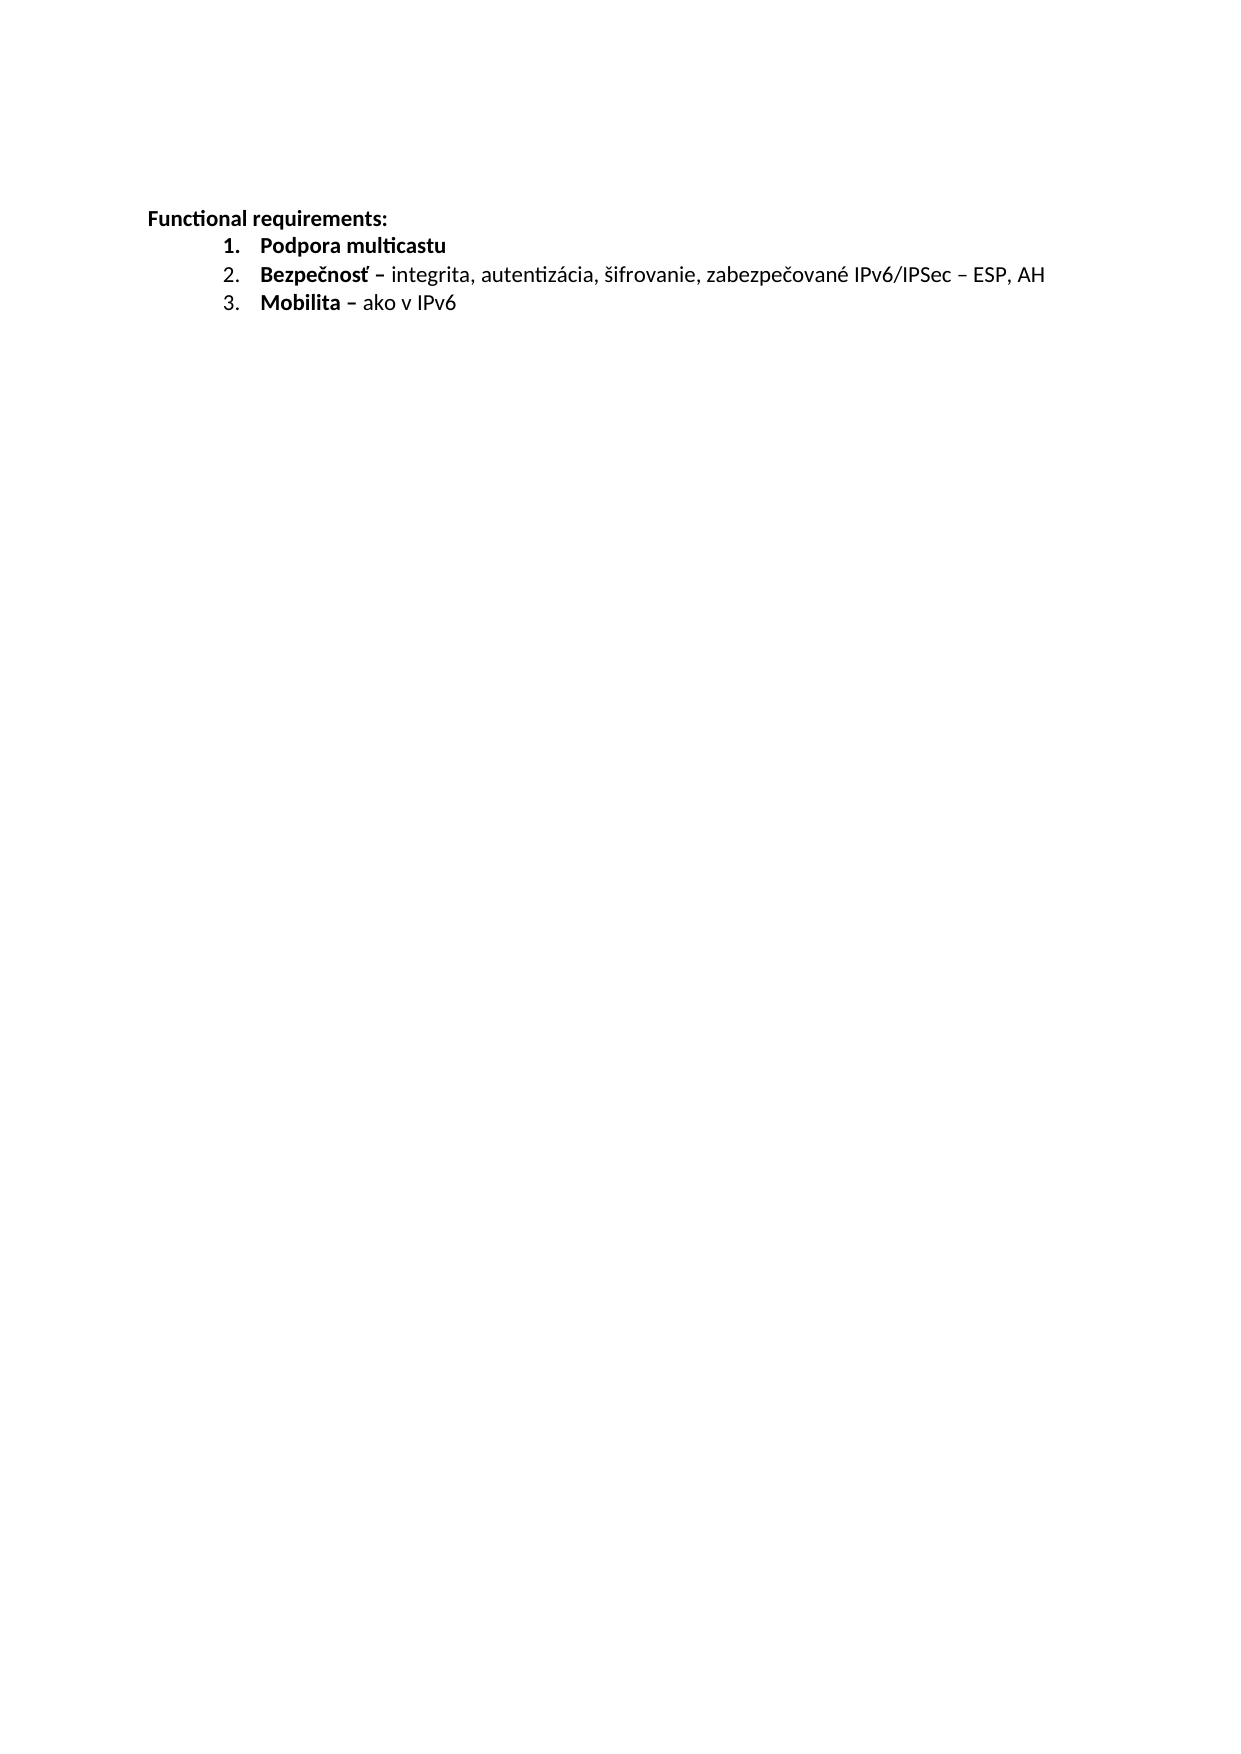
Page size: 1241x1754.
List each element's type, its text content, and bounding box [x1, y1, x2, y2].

text Functional requirements: [148, 204, 1093, 232]
list Mobilita – ako v IPv6 [223, 288, 1093, 316]
list Podpora multicastu [223, 232, 1093, 260]
list Bezpečnosť – integrita, autentizácia, šifrovanie, zabezpečované IPv6/IPSec – ESP, AH [223, 260, 1093, 288]
